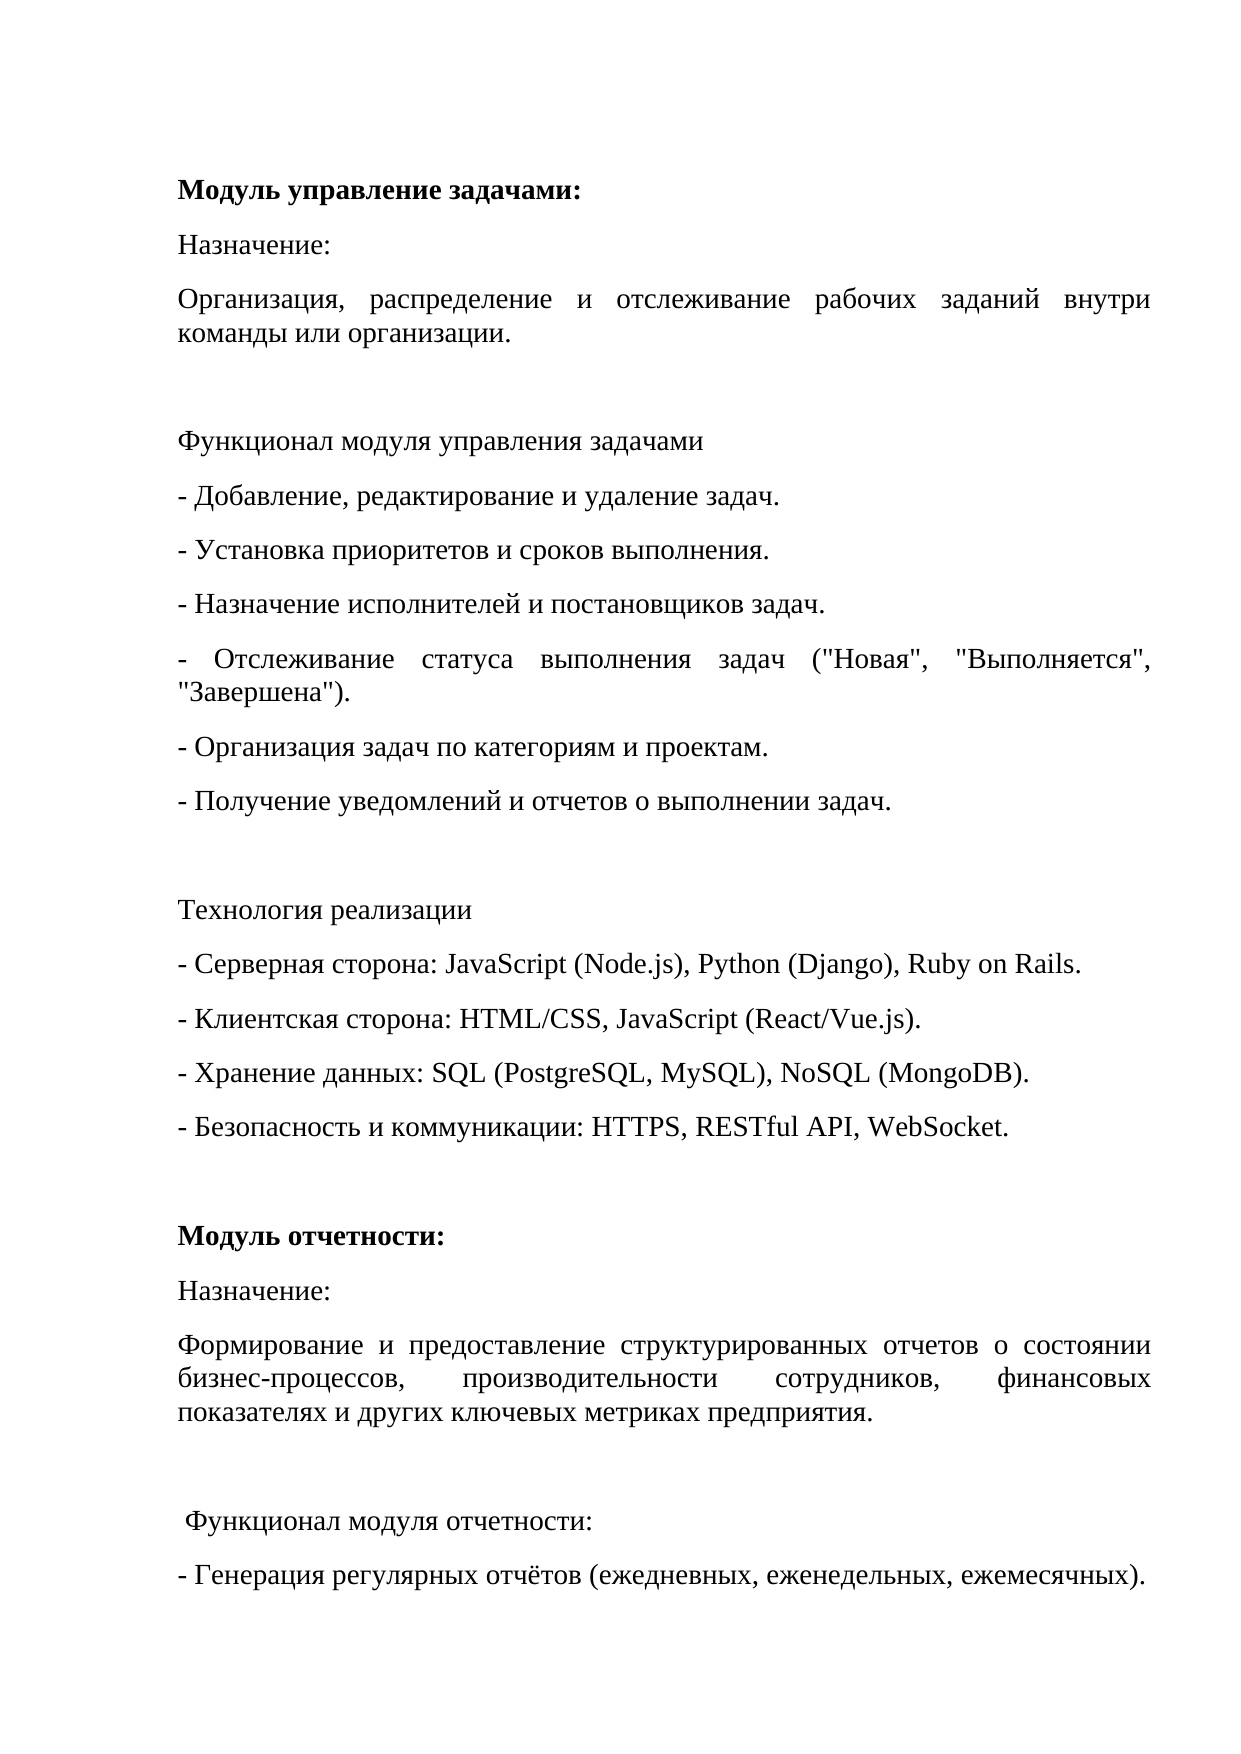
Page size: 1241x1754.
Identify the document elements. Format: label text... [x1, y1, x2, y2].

text Назначение: [177, 227, 1152, 260]
text - Серверная сторона: JavaScript (Node.js), Python (Django), Ruby on Rails. [177, 946, 1152, 980]
text - Генерация регулярных отчётов (ежедневных, еженедельных, ежемесячных). [177, 1557, 1152, 1591]
text - Клиентская сторона: HTML/CSS, JavaScript (React/Vue.js). [177, 1001, 1152, 1034]
text Организация, распределение и отслеживание рабочих заданий внутри команды или организации. [177, 281, 1152, 348]
text - Отслеживание статуса выполнения задач ("Новая", "Выполняется", "Завершена"). [177, 641, 1152, 708]
text Функционал модуля управления задачами [177, 423, 1152, 457]
text - Хранение данных: SQL (PostgreSQL, MySQL), NoSQL (MongoDB). [177, 1055, 1152, 1089]
text - Добавление, редактирование и удаление задач. [177, 478, 1152, 511]
text Назначение: [177, 1273, 1152, 1306]
text Технология реализации [177, 892, 1152, 926]
text Модуль отчетности: [177, 1218, 1152, 1252]
text - Получение уведомлений и отчетов о выполнении задач. [177, 783, 1152, 817]
text - Установка приоритетов и сроков выполнения. [177, 532, 1152, 566]
text Функционал модуля отчетности: [177, 1503, 1152, 1536]
text - Организация задач по категориям и проектам. [177, 729, 1152, 762]
text Модуль управление задачами: [177, 172, 1152, 206]
text - Назначение исполнителей и постановщиков задач. [177, 587, 1152, 620]
text Формирование и предоставление структурированных отчетов о состоянии бизнес-процессов, производительности сотрудников, финансовых показателях и других ключевых метриках предприятия. [177, 1327, 1152, 1428]
text - Безопасность и коммуникации: HTTPS, RESTful API, WebSocket. [177, 1109, 1152, 1143]
